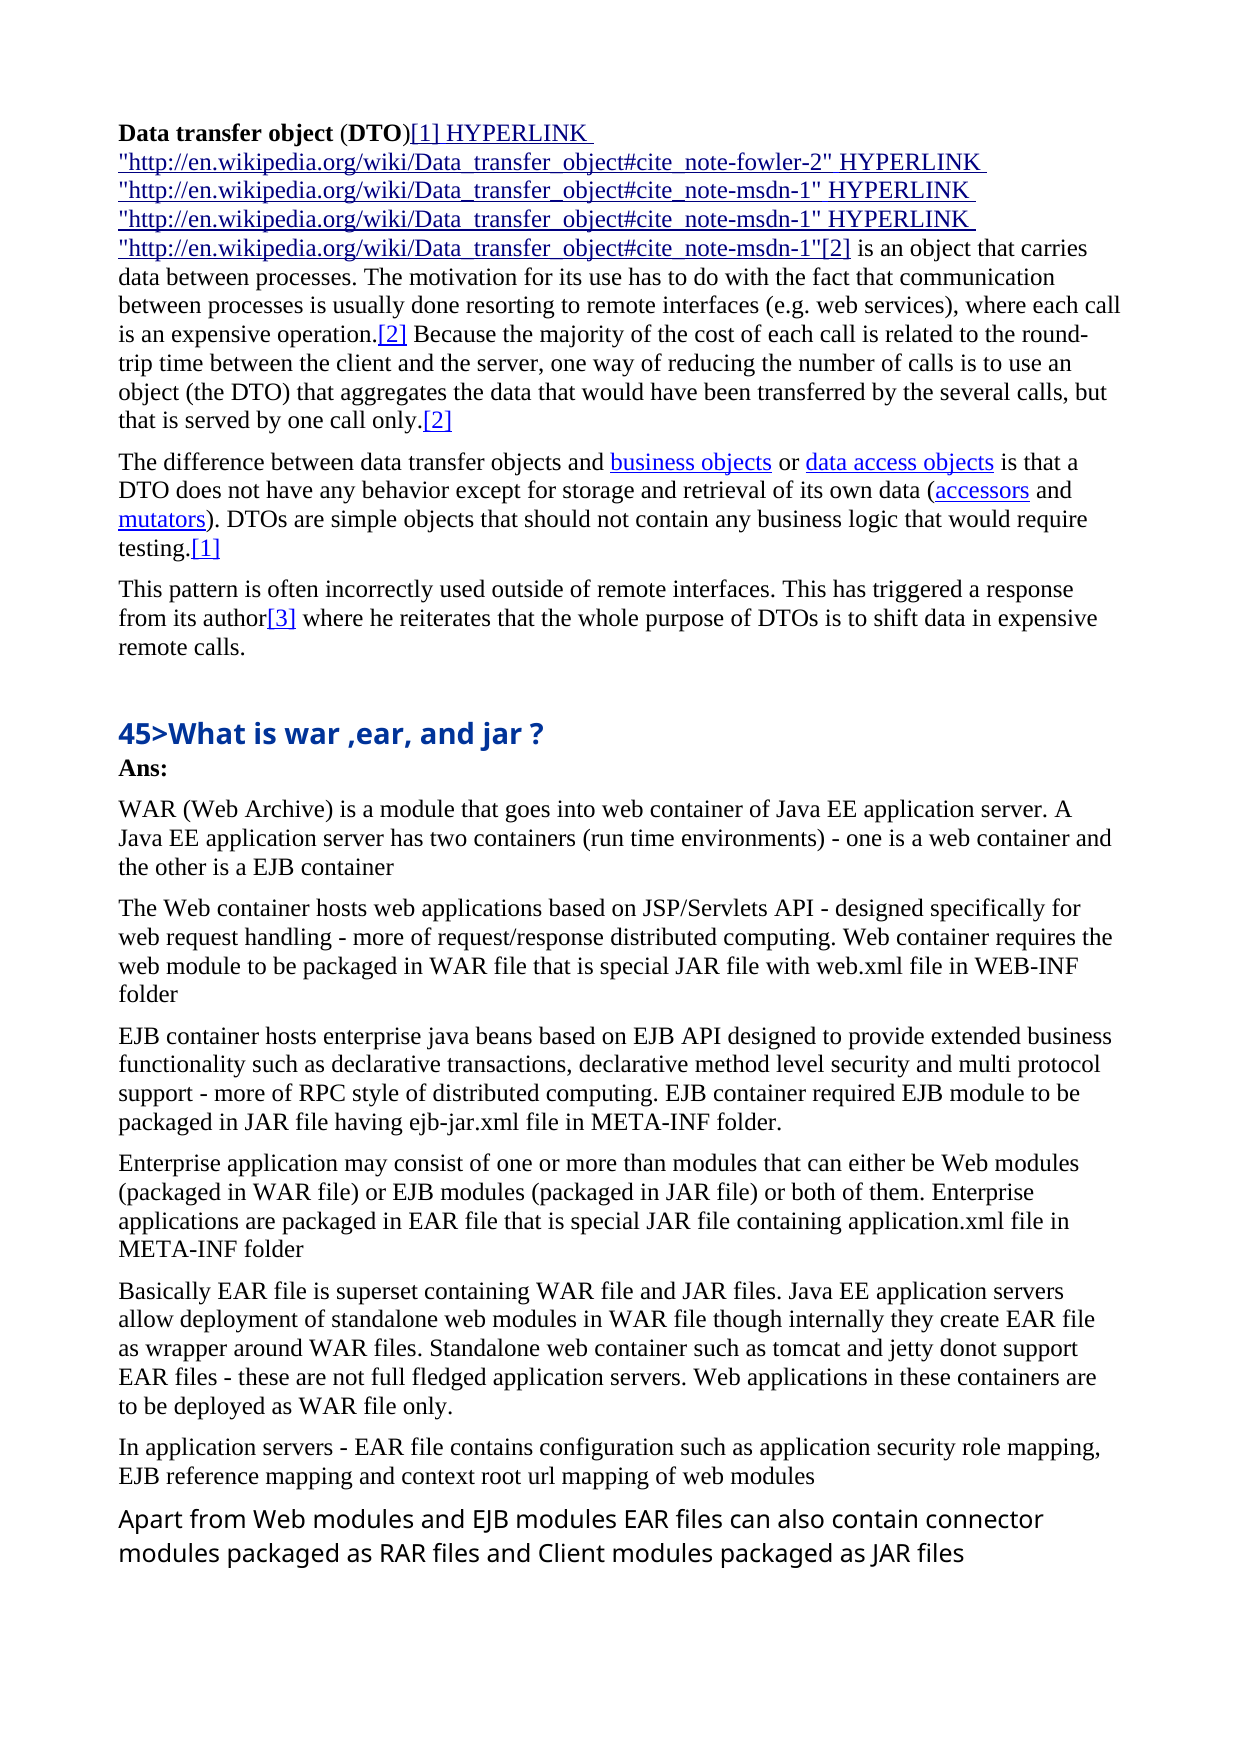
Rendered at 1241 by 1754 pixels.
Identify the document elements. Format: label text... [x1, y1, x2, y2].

text Data transfer object (DTO)[1] HYPERLINK "http://en.wikipedia.org/wiki/Data_transfer_object#cite_note-fowler-2" HYPERLINK "http://en.wikipedia.org/wiki/Data_transfer_object#cite_note-msdn-1" HYPERLINK "http://en.wikipedia.org/wiki/Data_transfer_object#cite_note-msdn-1" HYPERLINK "http://en.wikipedia.org/wiki/Data_transfer_object#cite_note-msdn-1"[2] is an object that carries data between processes. The motivation for its use has to do with the fact that communication between processes is usually done resorting to remote interfaces (e.g. web services), where each call is an expensive operation.[2] Because the majority of the cost of each call is related to the round-trip time between the client and the server, one way of reducing the number of calls is to use an object (the DTO) that aggregates the data that would have been transferred by the several calls, but that is served by one call only.[2] [118, 118, 1122, 434]
text Basically EAR file is superset containing WAR file and JAR files. Java EE application servers allow deployment of standalone web modules in WAR file though internally they create EAR file as wrapper around WAR files. Standalone web container such as tomcat and jetty donot support EAR files - these are not full fledged application servers. Web applications in these containers are to be deployed as WAR file only. [118, 1276, 1122, 1419]
text The difference between data transfer objects and business objects or data access objects is that a DTO does not have any behavior except for storage and retrieval of its own data (accessors and mutators). DTOs are simple objects that should not contain any business logic that would require testing.[1] [118, 447, 1122, 562]
text Enterprise application may consist of one or more than modules that can either be Web modules (packaged in WAR file) or EJB modules (packaged in JAR file) or both of them. Enterprise applications are packaged in EAR file that is special JAR file containing application.xml file in META-INF folder [118, 1148, 1122, 1263]
text Ans: [118, 753, 1122, 782]
text Apart from Web modules and EJB modules EAR files can also contain connector modules packaged as RAR files and Client modules packaged as JAR files [118, 1502, 1122, 1570]
text This pattern is often incorrectly used outside of remote interfaces. This has triggered a response from its author[3] where he reiterates that the whole purpose of DTOs is to shift data in expensive remote calls. [118, 574, 1122, 661]
text The Web container hosts web applications based on JSP/Servlets API - designed specifically for web request handling - more of request/response distributed computing. Web container requires the web module to be packaged in WAR file that is special JAR file with web.xml file in WEB-INF folder [118, 893, 1122, 1008]
text EJB container hosts enterprise java beans based on EJB API designed to provide extended business functionality such as declarative transactions, declarative method level security and multi protocol support - more of RPC style of distributed computing. EJB container required EJB module to be packaged in JAR file having ejb-jar.xml file in META-INF folder. [118, 1021, 1122, 1136]
text In application servers - EAR file contains configuration such as application security role mapping, EJB reference mapping and context root url mapping of web modules [118, 1432, 1122, 1489]
text 45>What is war ,ear, and jar ? [118, 714, 1122, 753]
text WAR (Web Archive) is a module that goes into web container of Java EE application server. A Java EE application server has two containers (run time environments) - one is a web container and the other is a EJB container [118, 794, 1122, 881]
